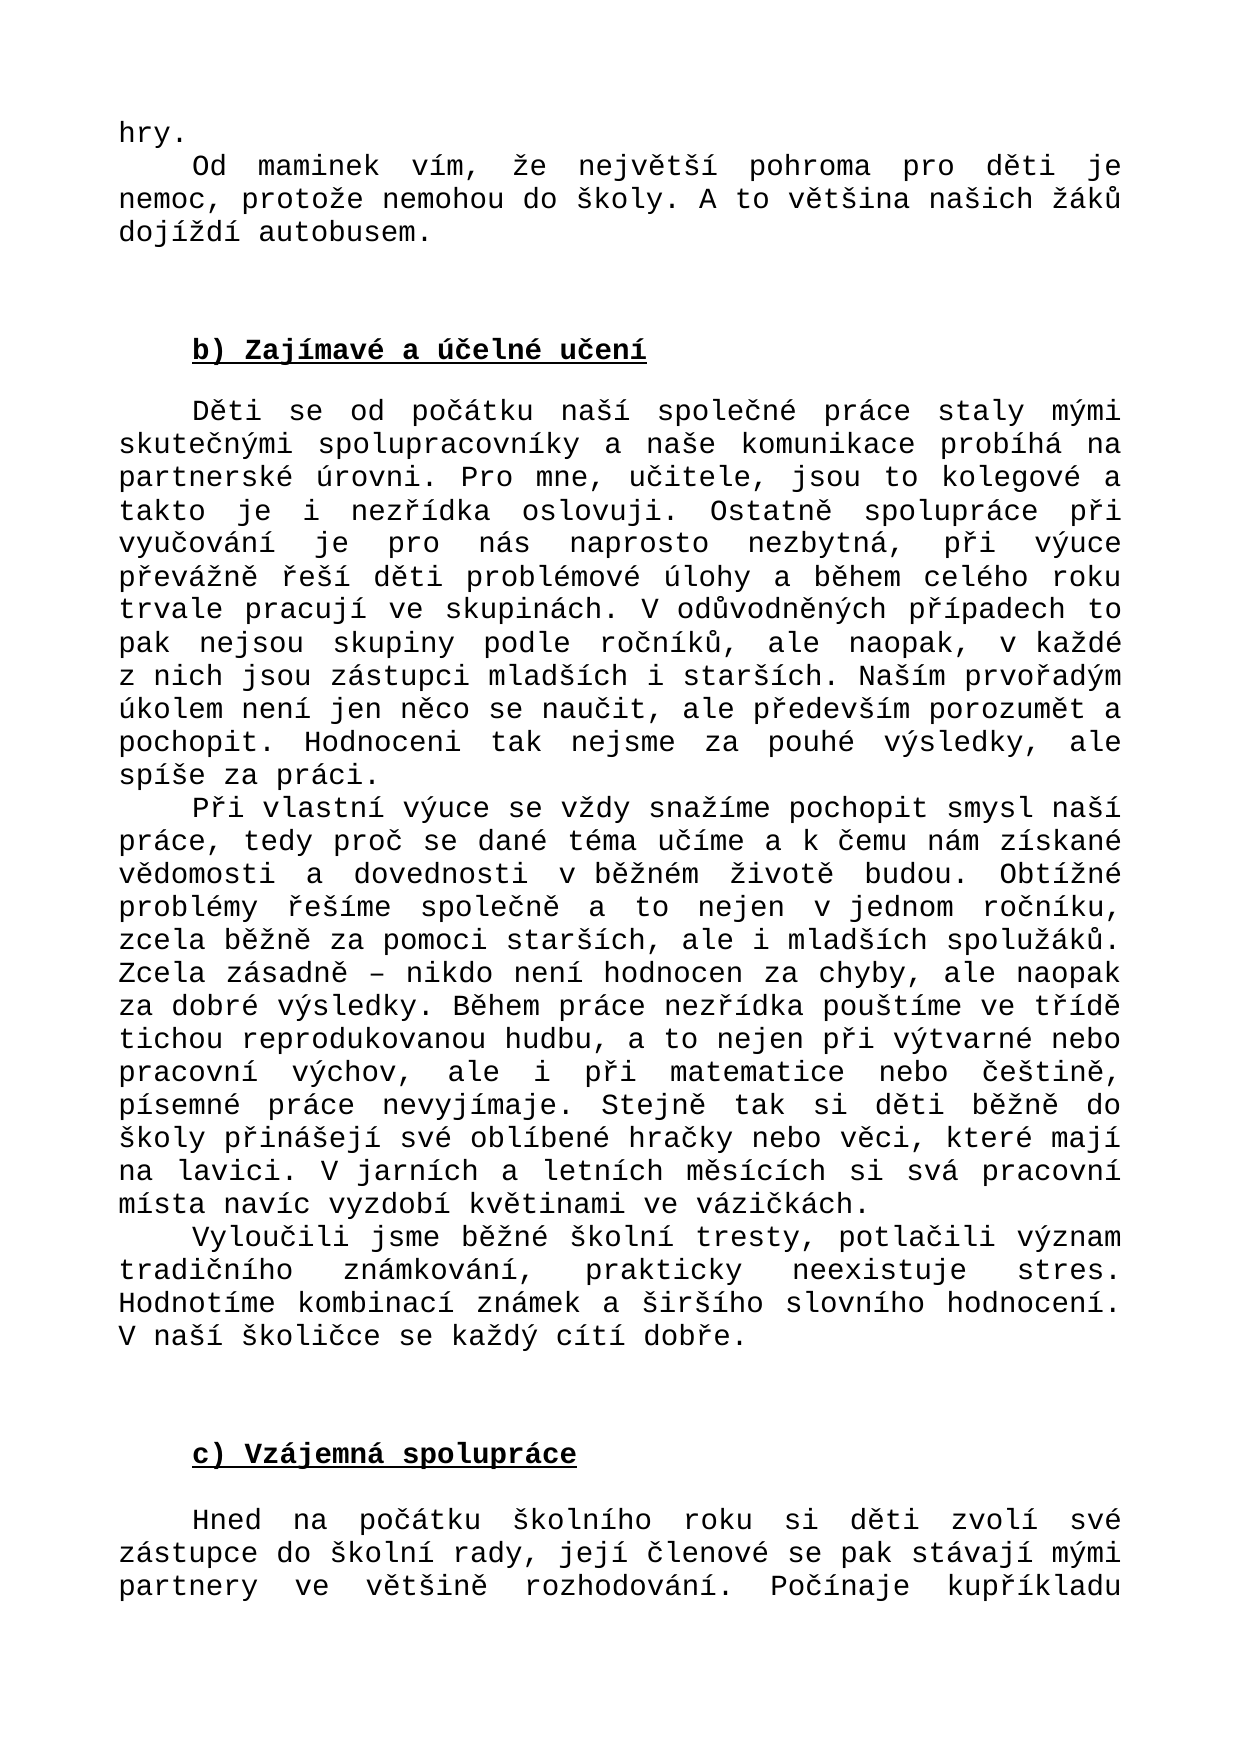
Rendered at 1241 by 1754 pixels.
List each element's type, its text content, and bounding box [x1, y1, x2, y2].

text Při vlastní výuce se vždy snažíme pochopit smysl naší práce, tedy proč se dané téma učíme a k čemu nám získané vědomosti a dovednosti v běžném životě budou. Obtížné problémy řešíme společně a to nejen v jednom ročníku, zcela běžně za pomoci starších, ale i mladších spolužáků. Zcela zásadně – nikdo není hodnocen za chyby, ale naopak za dobré výsledky. Během práce nezřídka pouštíme ve třídě tichou reprodukovanou hudbu, a to nejen při výtvarné nebo pracovní výchov, ale i při matematice nebo češtině, písemné práce nevyjímaje. Stejně tak si děti běžně do školy přinášejí své oblíbené hračky nebo věci, které mají na lavici. V jarních a letních měsících si svá pracovní místa navíc vyzdobí květinami ve vázičkách. [118, 793, 1122, 1222]
text Od maminek vím, že největší pohroma pro děti je nemoc, protože nemohou do školy. A to většina našich žáků dojíždí autobusem. [118, 151, 1122, 250]
text Vyloučili jsme běžné školní tresty, potlačili význam tradičního známkování, prakticky neexistuje stres. Hodnotíme kombinací známek a širšího slovního hodnocení. V naší školičce se každý cítí dobře. [118, 1222, 1122, 1354]
text c) Vzájemná spolupráce [192, 1439, 1122, 1472]
text Děti se od počátku naší společné práce staly mými skutečnými spolupracovníky a naše komunikace probíhá na partnerské úrovni. Pro mne, učitele, jsou to kolegové a takto je i nezřídka oslovuji. Ostatně spolupráce při vyučování je pro nás naprosto nezbytná, při výuce převážně řeší děti problémové úlohy a během celého roku trvale pracují ve skupinách. V odůvodněných případech to pak nejsou skupiny podle ročníků, ale naopak, v každé z nich jsou zástupci mladších i starších. Naším prvořadým úkolem není jen něco se naučit, ale především porozumět a pochopit. Hodnoceni tak nejsme za pouhé výsledky, ale spíše za práci. [118, 397, 1122, 793]
text b) Zajímavé a účelné učení [192, 335, 1122, 368]
text Hned na počátku školního roku si děti zvolí své zástupce do školní rady, její členové se pak stávají mými partnery ve většině rozhodování. Počínaje kupříkladu [118, 1505, 1122, 1604]
text hry. [118, 118, 1122, 151]
